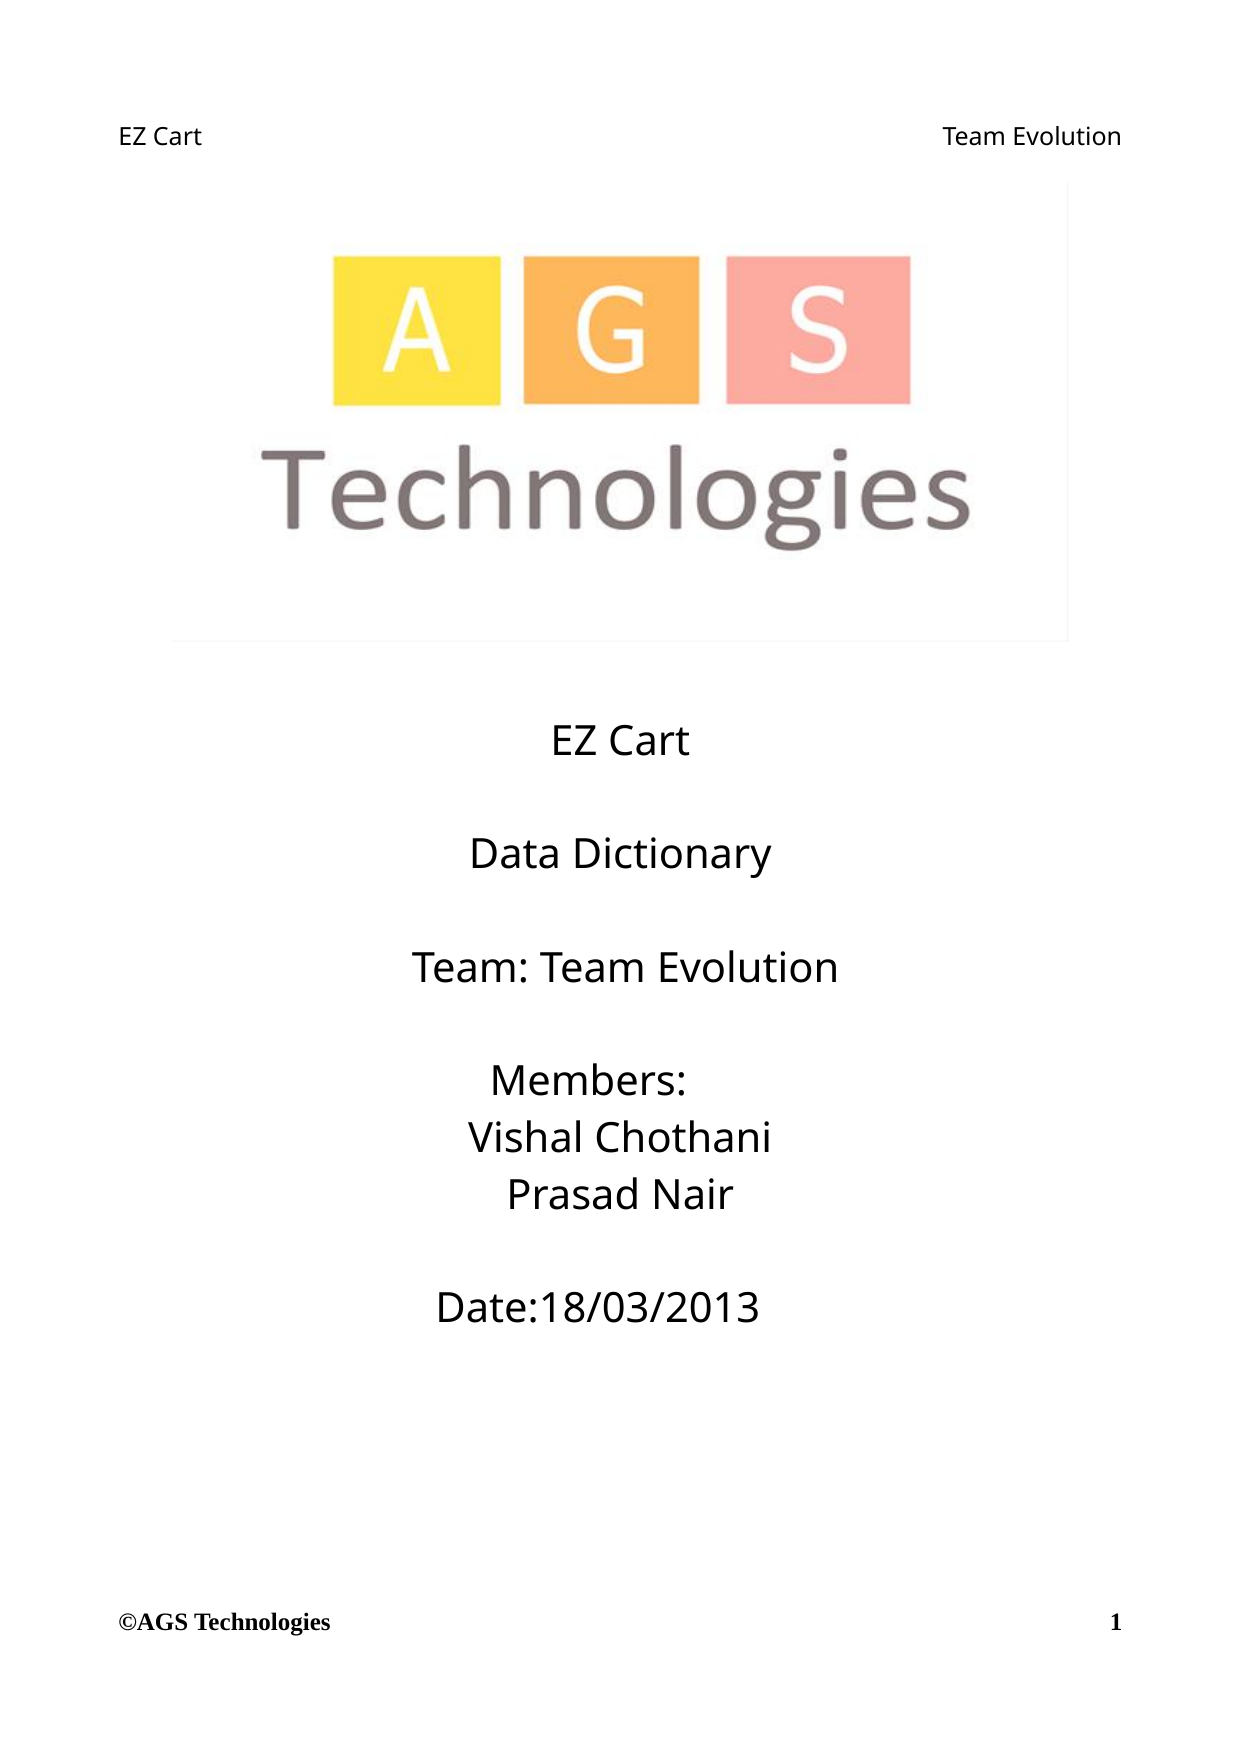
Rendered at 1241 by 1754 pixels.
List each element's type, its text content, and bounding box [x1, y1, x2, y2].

text EZ Cart [118, 711, 1122, 767]
text Prasad Nair [118, 1165, 1122, 1222]
text Data Dictionary [118, 824, 1122, 881]
text Vishal Chothani [118, 1108, 1122, 1165]
text Date:18/03/2013 [118, 1278, 1122, 1335]
text Members: [118, 1051, 1122, 1108]
picture [171, 181, 1069, 642]
text Team: Team Evolution [118, 938, 1122, 994]
